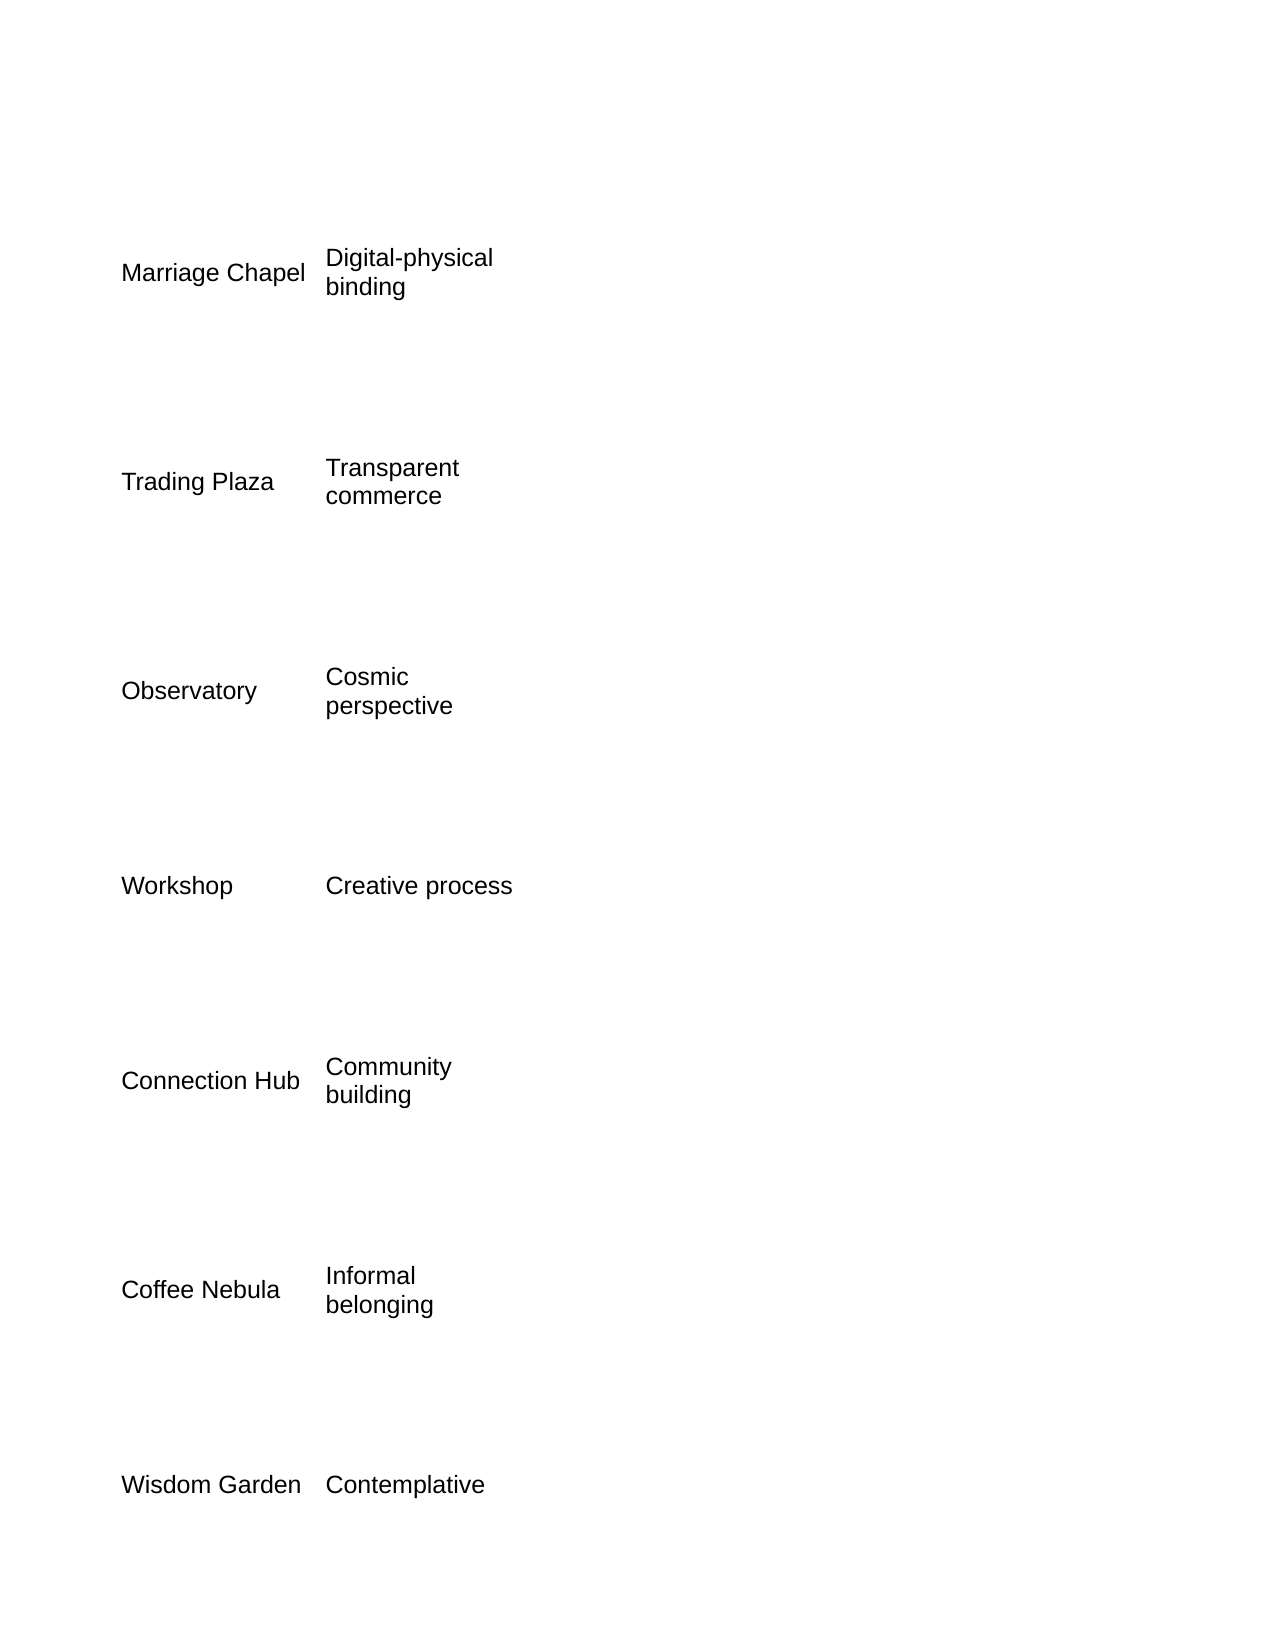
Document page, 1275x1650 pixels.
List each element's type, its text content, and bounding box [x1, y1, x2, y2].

table_cell Observatory [118, 659, 322, 868]
table_cell [323, 118, 530, 240]
table_cell Digital-physical binding [323, 240, 530, 450]
table_cell Trading Plaza [118, 450, 322, 659]
table_cell Creative process [323, 868, 530, 1049]
table_cell [118, 118, 322, 240]
table_cell Transparent commerce [323, 450, 530, 659]
table_cell Community building [323, 1049, 530, 1258]
table_cell Workshop [118, 868, 322, 1049]
table_cell Wisdom Garden [118, 1467, 322, 1531]
table_cell Connection Hub [118, 1049, 322, 1258]
table_cell Marriage Chapel [118, 240, 322, 450]
table_cell Cosmic perspective [323, 659, 530, 868]
table_cell Coffee Nebula [118, 1258, 322, 1467]
table_cell Contemplative [323, 1467, 530, 1531]
table_cell Informal belonging [323, 1258, 530, 1467]
